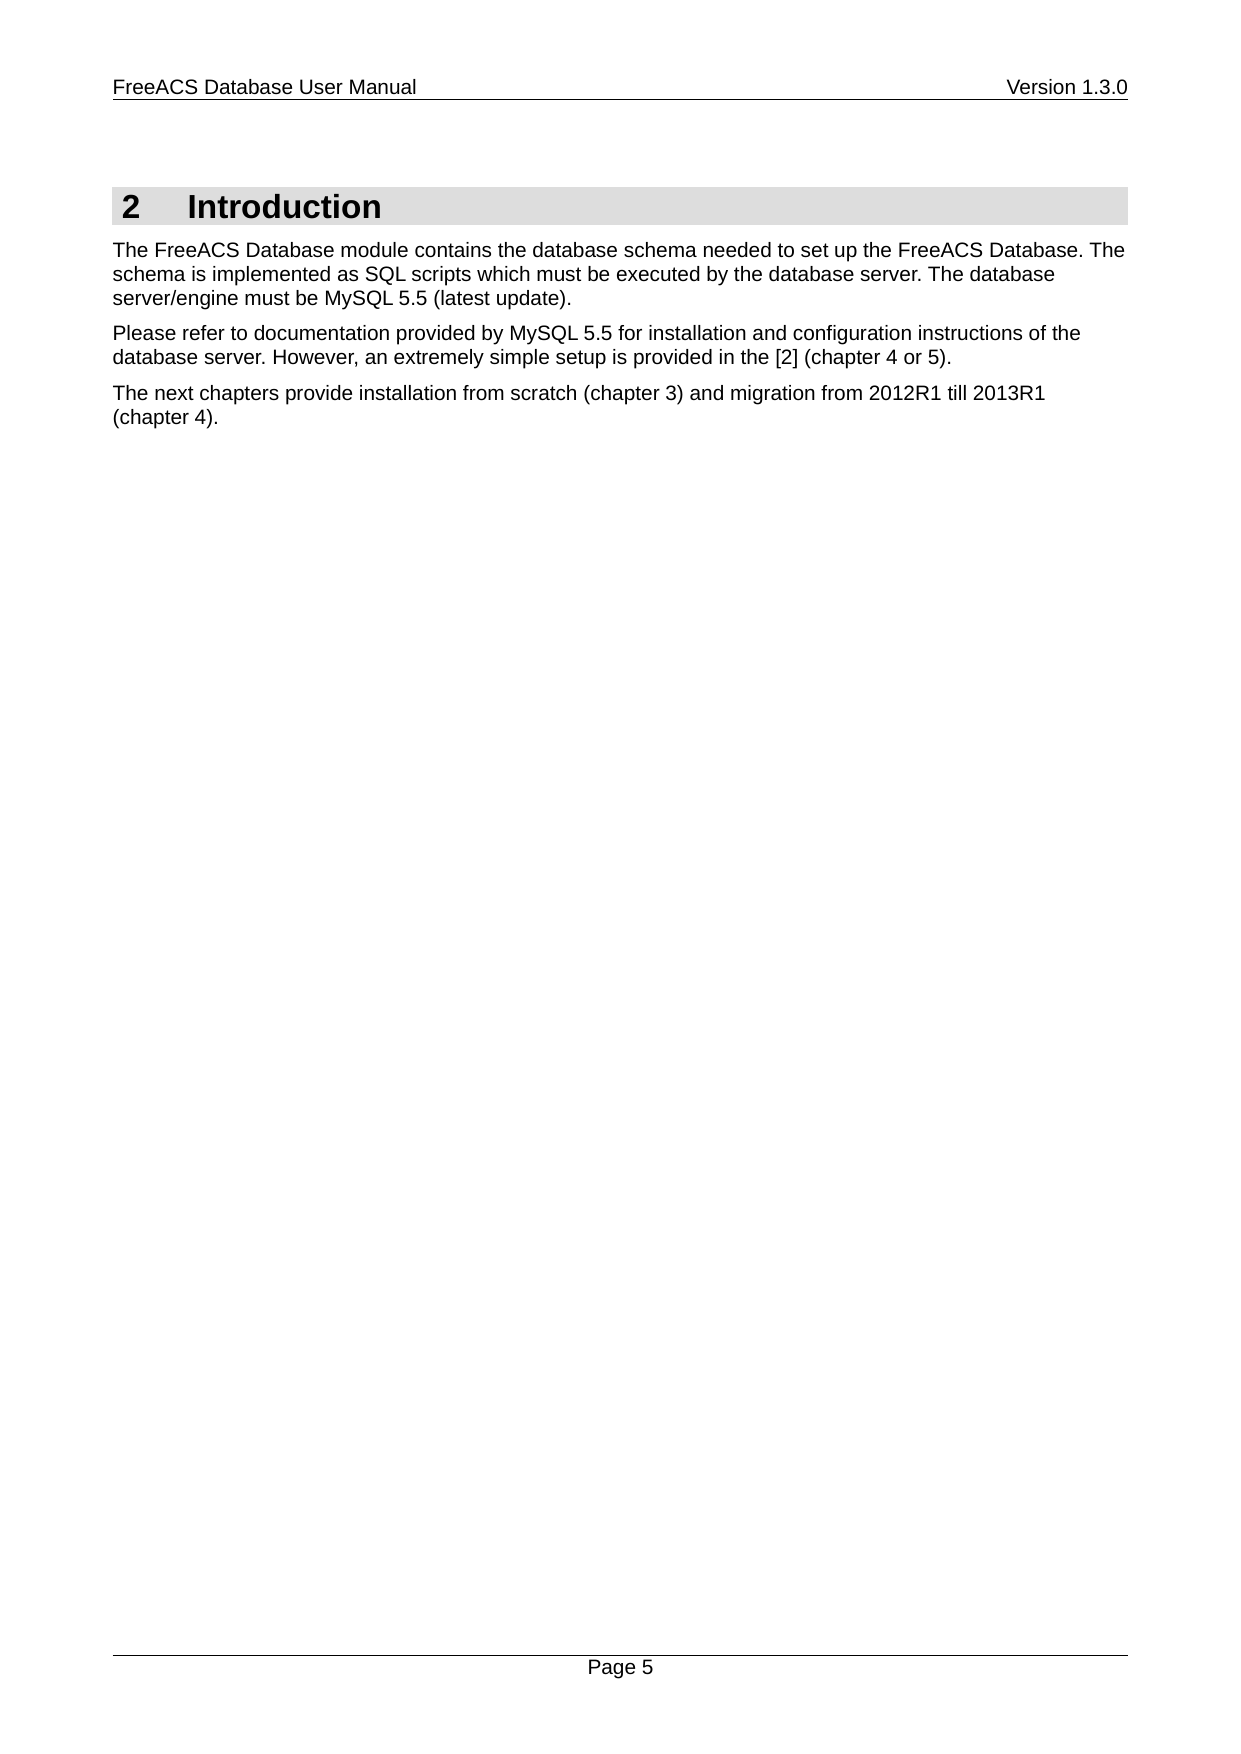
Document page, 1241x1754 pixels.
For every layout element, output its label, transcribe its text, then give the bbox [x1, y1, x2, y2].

text Please refer to documentation provided by MySQL 5.5 for installation and configuration instructions of the database server. However, an extremely simple setup is provided in the [2] (chapter 4 or 5). [112, 321, 1128, 369]
subtitle Introduction [112, 187, 1128, 225]
text The FreeACS Database module contains the database schema needed to set up the FreeACS Database. The schema is implemented as SQL scripts which must be executed by the database server. The database server/engine must be MySQL 5.5 (latest update). [112, 237, 1128, 309]
text The next chapters provide installation from scratch (chapter 3) and migration from 2012R1 till 2013R1 (chapter 4). [112, 381, 1128, 429]
